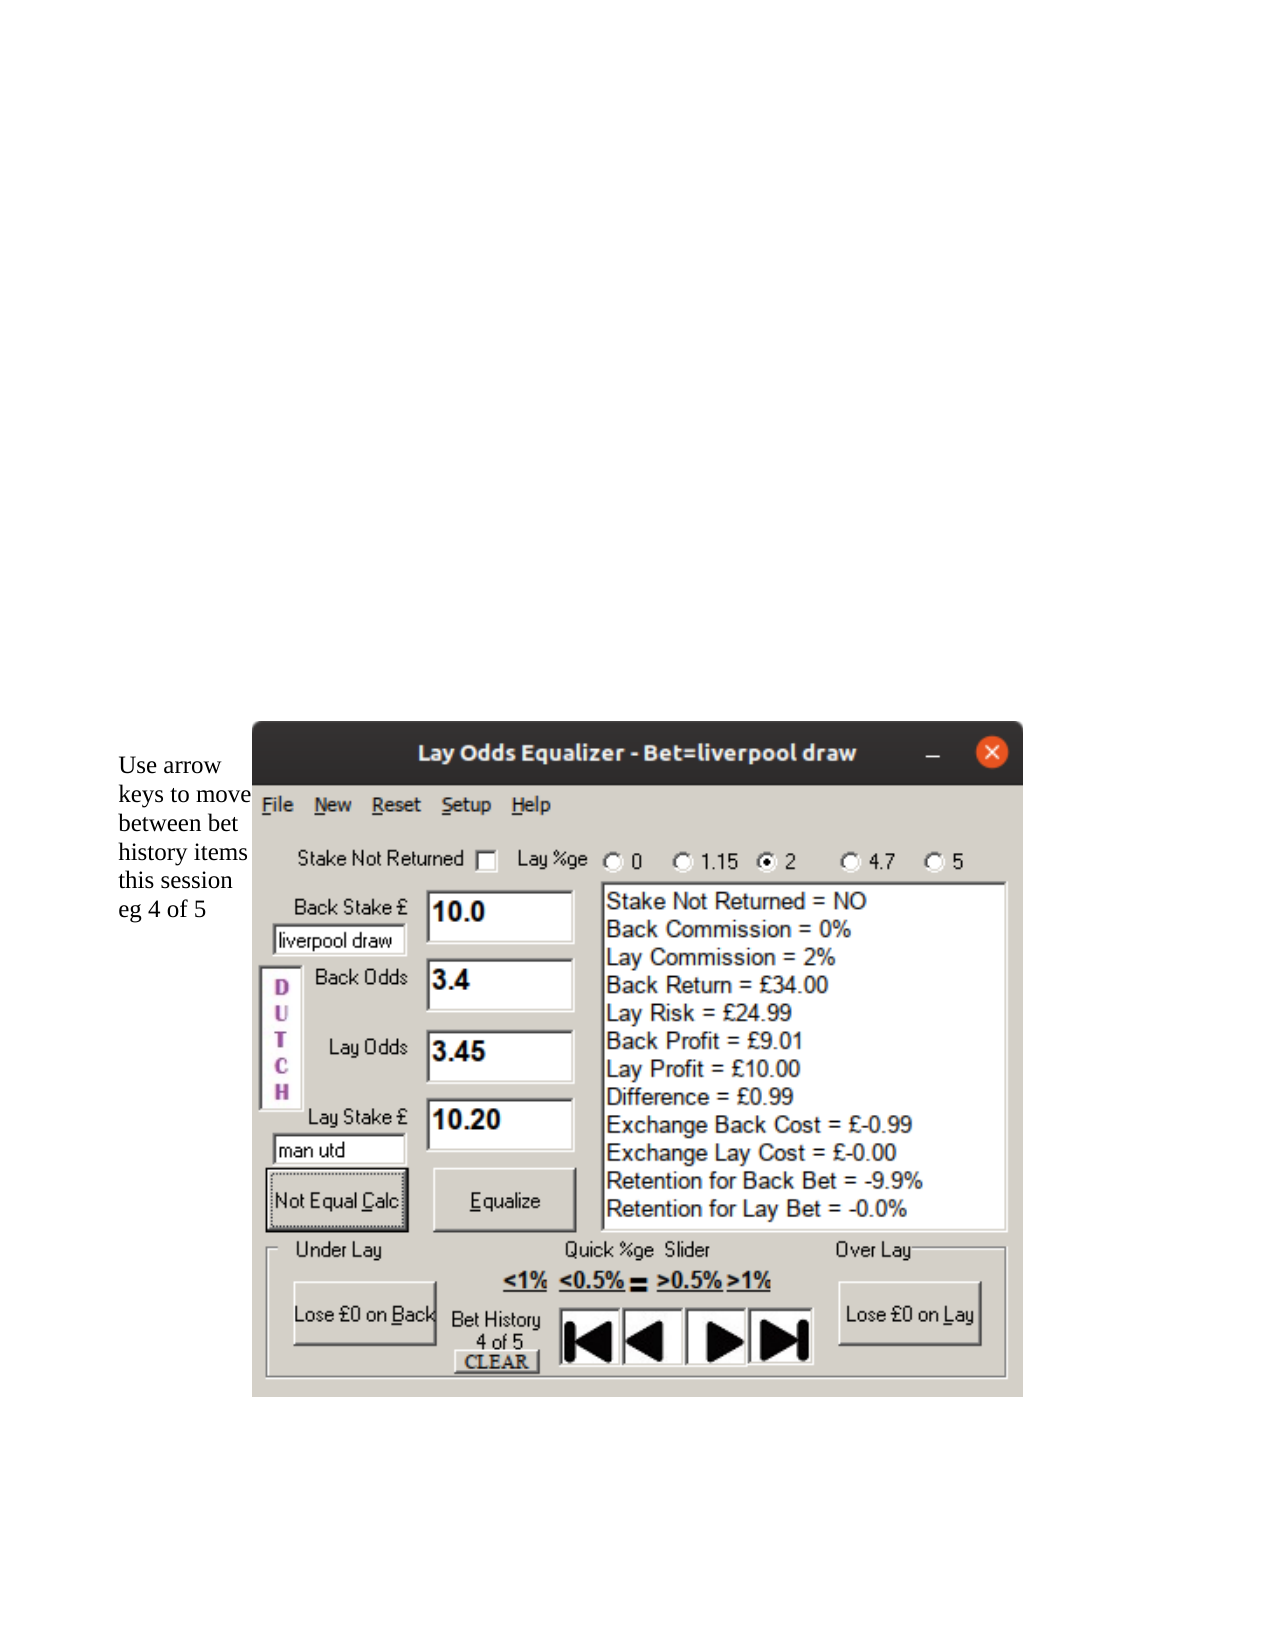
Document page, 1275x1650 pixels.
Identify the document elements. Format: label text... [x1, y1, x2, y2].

picture [252, 721, 1023, 1397]
text Use arrow keys to move between bet history items this session eg 4 of 5 [118, 751, 252, 923]
text [1023, 751, 1157, 923]
